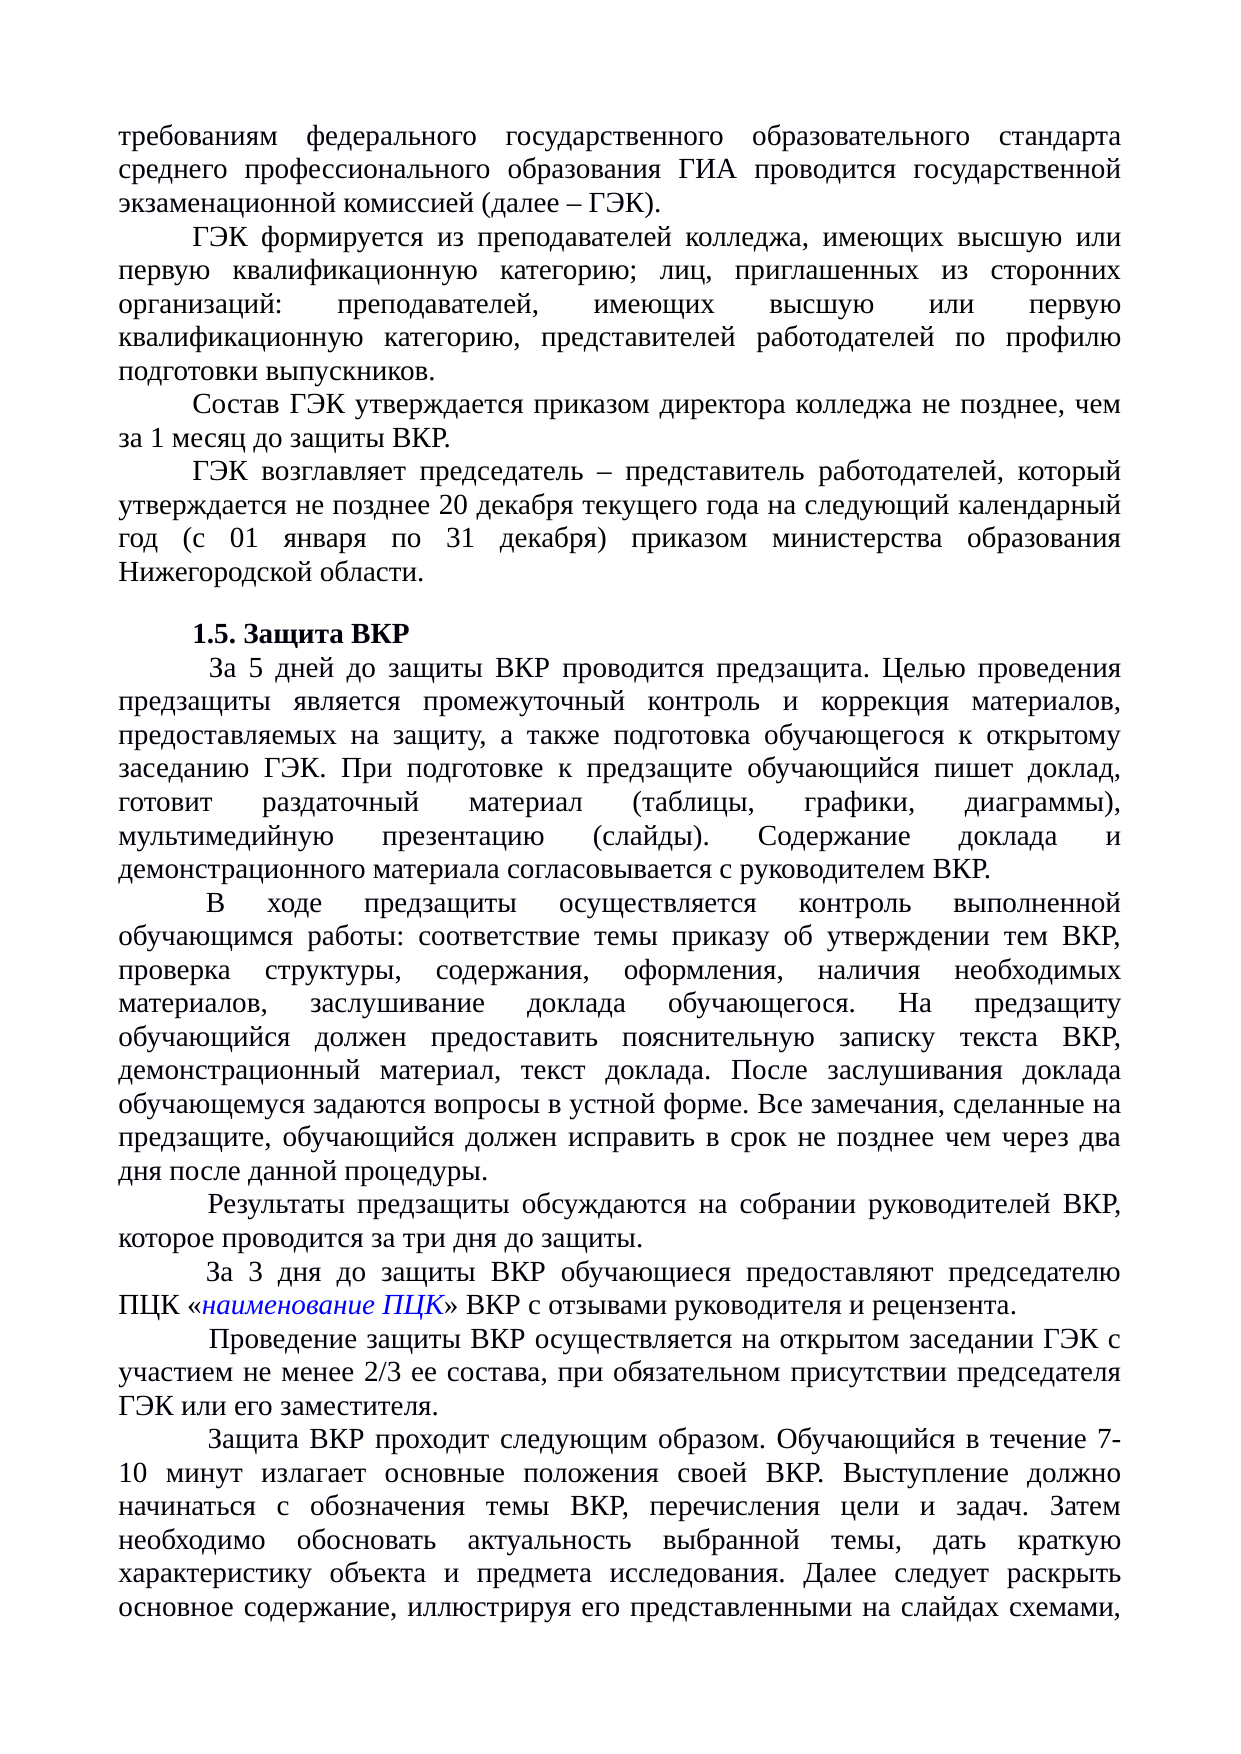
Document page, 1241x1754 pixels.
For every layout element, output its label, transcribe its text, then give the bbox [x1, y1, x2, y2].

text Защита ВКР проходит следующим образом. Обучающийся в течение 7-10 минут излагает основные положения своей ВКР. Выступление должно начинаться с обозначения темы ВКР, перечисления цели и задач. Затем необходимо обосновать актуальность выбранной темы, дать краткую характеристику объекта и предмета исследования. Далее следует раскрыть основное содержание, иллюстрируя его представленными на слайдах схемами, [118, 1421, 1122, 1623]
text Состав ГЭК утверждается приказом директора колледжа не позднее, чем за 1 месяц до защиты ВКР. [118, 386, 1122, 453]
text Проведение защиты ВКР осуществляется на открытом заседании ГЭК с участием не менее 2/3 ее состава, при обязательном присутствии председателя ГЭК или его заместителя. [118, 1321, 1122, 1421]
text 1.5. Защита ВКР [118, 616, 1122, 650]
text требованиям федерального государственного образовательного стандарта среднего профессионального образования ГИА проводится государственной экзаменационной комиссией (далее – ГЭК). [118, 118, 1122, 219]
text За 3 дня до защиты ВКР обучающиеся предоставляют председателю ПЦК «наименование ПЦК» ВКР с отзывами руководителя и рецензента. [118, 1254, 1122, 1321]
text В ходе предзащиты осуществляется контроль выполненной обучающимся работы: соответствие темы приказу об утверждении тем ВКР, проверка структуры, содержания, оформления, наличия необходимых материалов, заслушивание доклада обучающегося. На предзащиту обучающийся должен предоставить пояснительную записку текста ВКР, демонстрационный материал, текст доклада. После заслушивания доклада обучающемуся задаются вопросы в устной форме. Все замечания, сделанные на предзащите, обучающийся должен исправить в срок не позднее чем через два дня после данной процедуры. [118, 885, 1122, 1187]
text ГЭК формируется из преподавателей колледжа, имеющих высшую или первую квалификационную категорию; лиц, приглашенных из сторонних организаций: преподавателей, имеющих высшую или первую квалификационную категорию, представителей работодателей по профилю подготовки выпускников. [118, 219, 1122, 386]
text ГЭК возглавляет председатель – представитель работодателей, который утверждается не позднее 20 декабря текущего года на следующий календарный год (с 01 января по 31 декабря) приказом министерства образования Нижегородской области. [118, 453, 1122, 588]
text Результаты предзащиты обсуждаются на собрании руководителей ВКР, которое проводится за три дня до защиты. [118, 1187, 1122, 1254]
text За 5 дней до защиты ВКР проводится предзащита. Целью проведения предзащиты является промежуточный контроль и коррекция материалов, предоставляемых на защиту, а также подготовка обучающегося к открытому заседанию ГЭК. При подготовке к предзащите обучающийся пишет доклад, готовит раздаточный материал (таблицы, графики, диаграммы), мультимедийную презентацию (слайды). Содержание доклада и демонстрационного материала согласовывается с руководителем ВКР. [118, 650, 1122, 885]
